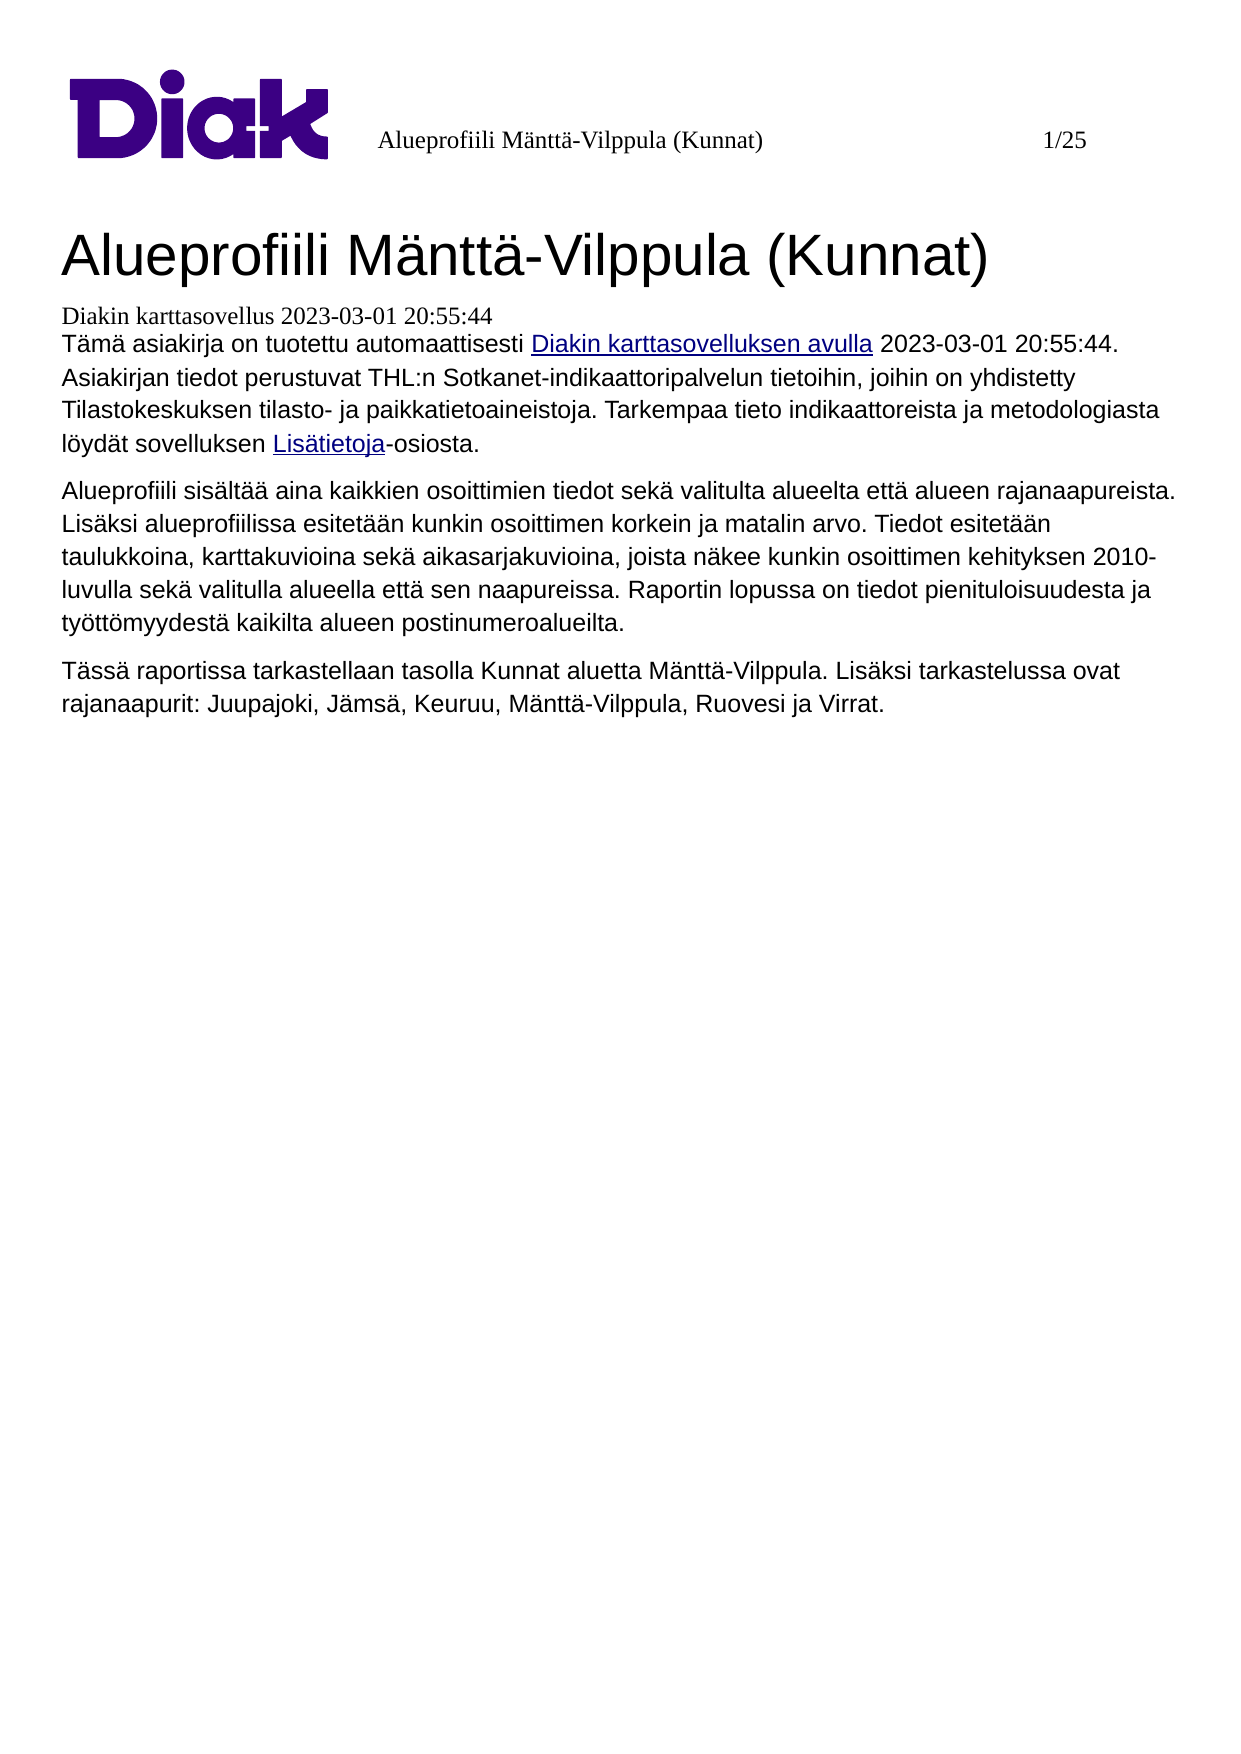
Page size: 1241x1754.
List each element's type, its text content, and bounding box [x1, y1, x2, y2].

text Tämä asiakirja on tuotettu automaattisesti Diakin karttasovelluksen avulla 2023-03-01 20:55:44. Asiakirjan tiedot perustuvat THL:n Sotkanet-indikaattoripalvelun tietoihin, joihin on yhdistetty Tilastokeskuksen tilasto- ja paikkatietoaineistoja. Tarkempaa tieto indikaattoreista ja metodologiasta löydät sovelluksen Lisätietoja-osiosta. [61, 329, 1179, 457]
text Diakin karttasovellus 2023-03-01 20:55:44 [61, 301, 1179, 329]
text Tässä raportissa tarkastellaan tasolla Kunnat aluetta Mänttä-Vilppula. Lisäksi tarkastelussa ovat rajanaapurit: Juupajoki, Jämsä, Keuruu, Mänttä-Vilppula, Ruovesi ja Virrat. [61, 656, 1179, 718]
title Alueprofiili Mänttä-Vilppula (Kunnat) [61, 221, 1179, 288]
text Alueprofiili sisältää aina kaikkien osoittimien tiedot sekä valitulta alueelta että alueen rajanaapureista. Lisäksi alueprofiilissa esitetään kunkin osoittimen korkein ja matalin arvo. Tiedot esitetään taulukkoina, karttakuvioina sekä aikasarjakuvioina, joista näkee kunkin osoittimen kehityksen 2010-luvulla sekä valitulla alueella että sen naapureissa. Raportin lopussa on tiedot pienituloisuudesta ja työttömyydestä kaikilta alueen postinumeroalueilta. [61, 476, 1179, 637]
